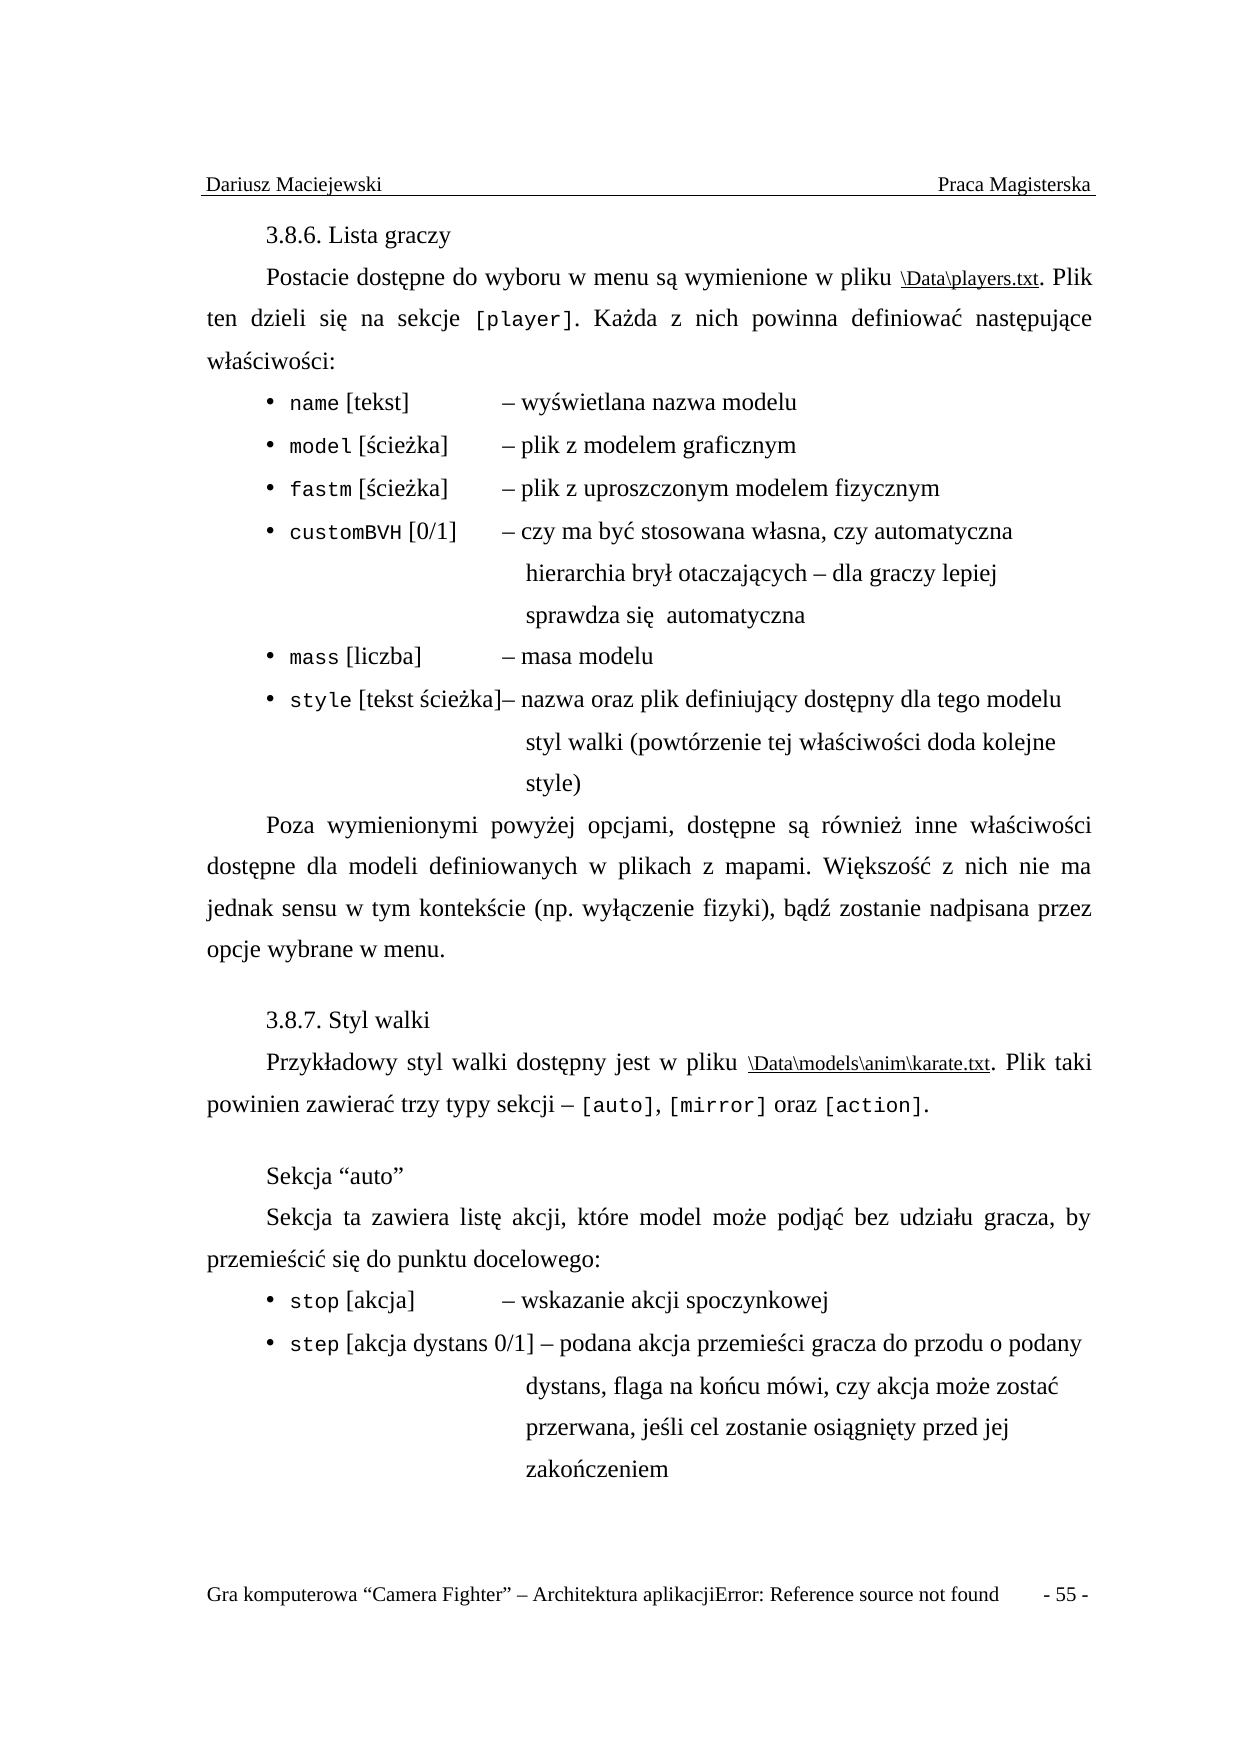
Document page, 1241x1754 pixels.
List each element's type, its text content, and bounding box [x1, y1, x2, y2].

subtitle Styl walki [207, 1007, 1092, 1034]
list customBVH [0/1] – czy ma być stosowana własna, czy automatyczna hierarchia brył otaczających – dla graczy lepiej sprawdza się automatyczna [266, 517, 1092, 629]
text Sekcja ta zawiera listę akcji, które model może podjąć bez udziału gracza, by przemieścić się do punktu docelowego: [207, 1203, 1092, 1273]
list stop [akcja] – wskazanie akcji spoczynkowej [266, 1287, 1092, 1315]
text Postacie dostępne do wyboru w menu są wymienione w pliku \Data\players.txt. Plik ten dzieli się na sekcje [player]. Każda z nich powinna definiować następujące właściwości: [207, 263, 1092, 375]
list name [tekst] – wyświetlana nazwa modelu [266, 388, 1092, 417]
text Przykładowy styl walki dostępny jest w pliku \Data\models\anim\karate.txt. Plik taki powinien zawierać trzy typy sekcji – [auto], [mirror] oraz [action]. [207, 1048, 1092, 1118]
list model [ścieżka] – plik z modelem graficznym [266, 431, 1092, 460]
list style [tekst ścieżka] – nazwa oraz plik definiujący dostępny dla tego modelu styl walki (powtórzenie tej właściwości doda kolejne style) [266, 685, 1092, 797]
text Poza wymienionymi powyżej opcjami, dostępne są również inne właściwości dostępne dla modeli definiowanych w plikach z mapami. Większość z nich nie ma jednak sensu w tym kontekście (np. wyłączenie fizyki), bądź zostanie nadpisana przez opcje wybrane w menu. [207, 811, 1092, 963]
text Sekcja “auto” [207, 1162, 1092, 1190]
list mass [liczba] – masa modelu [266, 642, 1092, 671]
list fastm [ścieżka] – plik z uproszczonym modelem fizycznym [266, 474, 1092, 503]
list step [akcja dystans 0/1] – podana akcja przemieści gracza do przodu o podany dystans, flaga na końcu mówi, czy akcja może zostać przerwana, jeśli cel zostanie osiągnięty przed jej zakończeniem [266, 1329, 1092, 1483]
subtitle Lista graczy [207, 221, 1092, 249]
